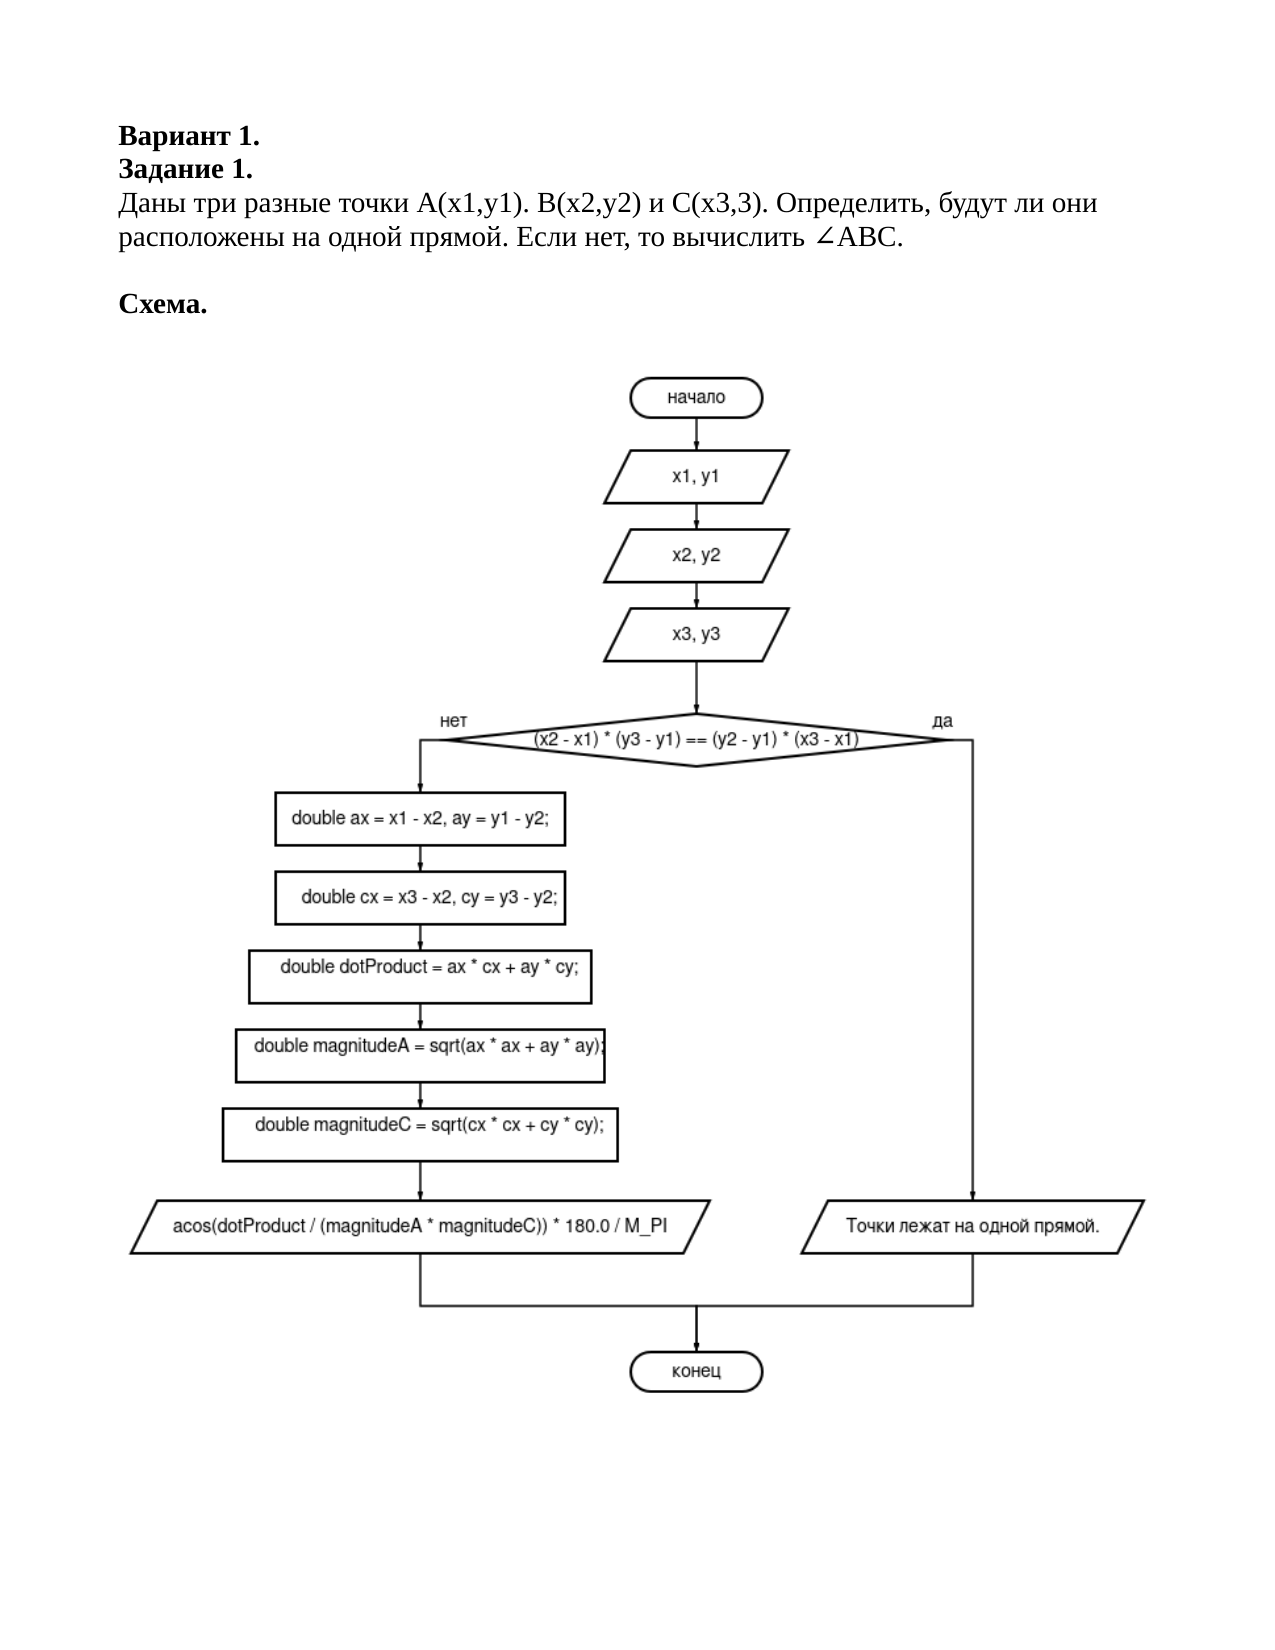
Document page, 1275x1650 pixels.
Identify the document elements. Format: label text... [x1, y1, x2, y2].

text Даны три разные точки A(x1,y1). В(x2,y2) и С(х3,3). Определить, будут ли они расположены на одной прямой. Если нет, то вычислить ∠ABC. [118, 185, 1157, 252]
picture [118, 352, 1157, 1418]
text Вариант 1. [118, 118, 1157, 152]
text Cхема. [118, 286, 1157, 319]
text Задание 1. [118, 152, 1157, 185]
